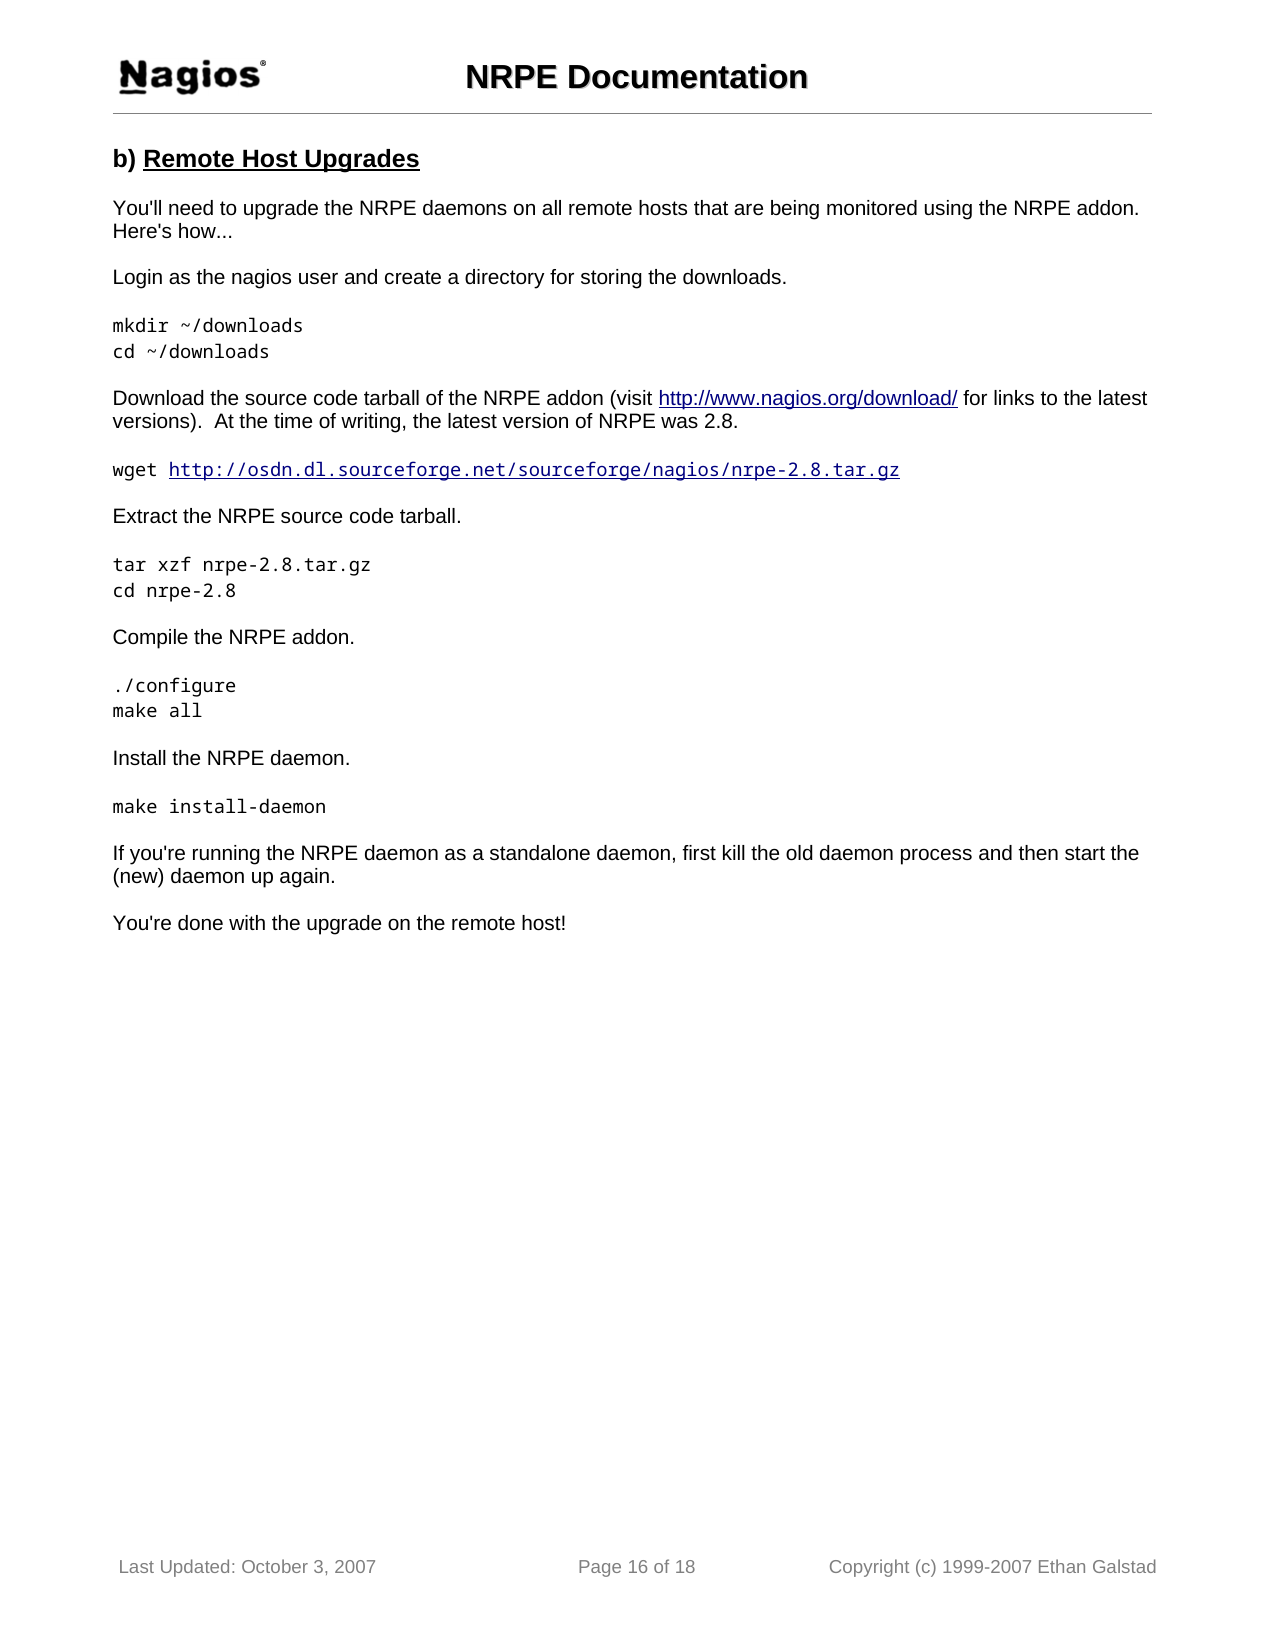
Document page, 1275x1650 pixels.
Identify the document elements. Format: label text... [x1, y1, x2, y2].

text wget http://osdn.dl.sourceforge.net/sourceforge/nagios/nrpe-2.8.tar.gz [112, 456, 1162, 482]
text You're done with the upgrade on the remote host! [112, 912, 1162, 935]
text cd ~/downloads [112, 338, 1162, 363]
text Install the NRPE daemon. [112, 747, 1162, 770]
text Extract the NRPE source code tarball. [112, 505, 1162, 528]
text mkdir ~/downloads [112, 312, 1162, 338]
text You'll need to upgrade the NRPE daemons on all remote hosts that are being monitored using the NRPE addon. Here's how... [112, 196, 1162, 243]
text If you're running the NRPE daemon as a standalone daemon, first kill the old daemon process and then start the (new) daemon up again. [112, 842, 1162, 888]
text cd nrpe-2.8 [112, 577, 1162, 603]
text make all [112, 698, 1162, 723]
text ./configure [112, 672, 1162, 698]
text tar xzf nrpe-2.8.tar.gz [112, 552, 1162, 577]
text Compile the NRPE addon. [112, 626, 1162, 649]
text make install-daemon [112, 793, 1162, 819]
picture [118, 58, 268, 96]
text b) Remote Host Upgrades [112, 145, 1162, 173]
text Login as the nagios user and create a directory for storing the downloads. [112, 266, 1162, 289]
text Download the source code tarball of the NRPE addon (visit http://www.nagios.org/download/ for links to the latest versions). At the time of writing, the latest version of NRPE was 2.8. [112, 387, 1162, 433]
